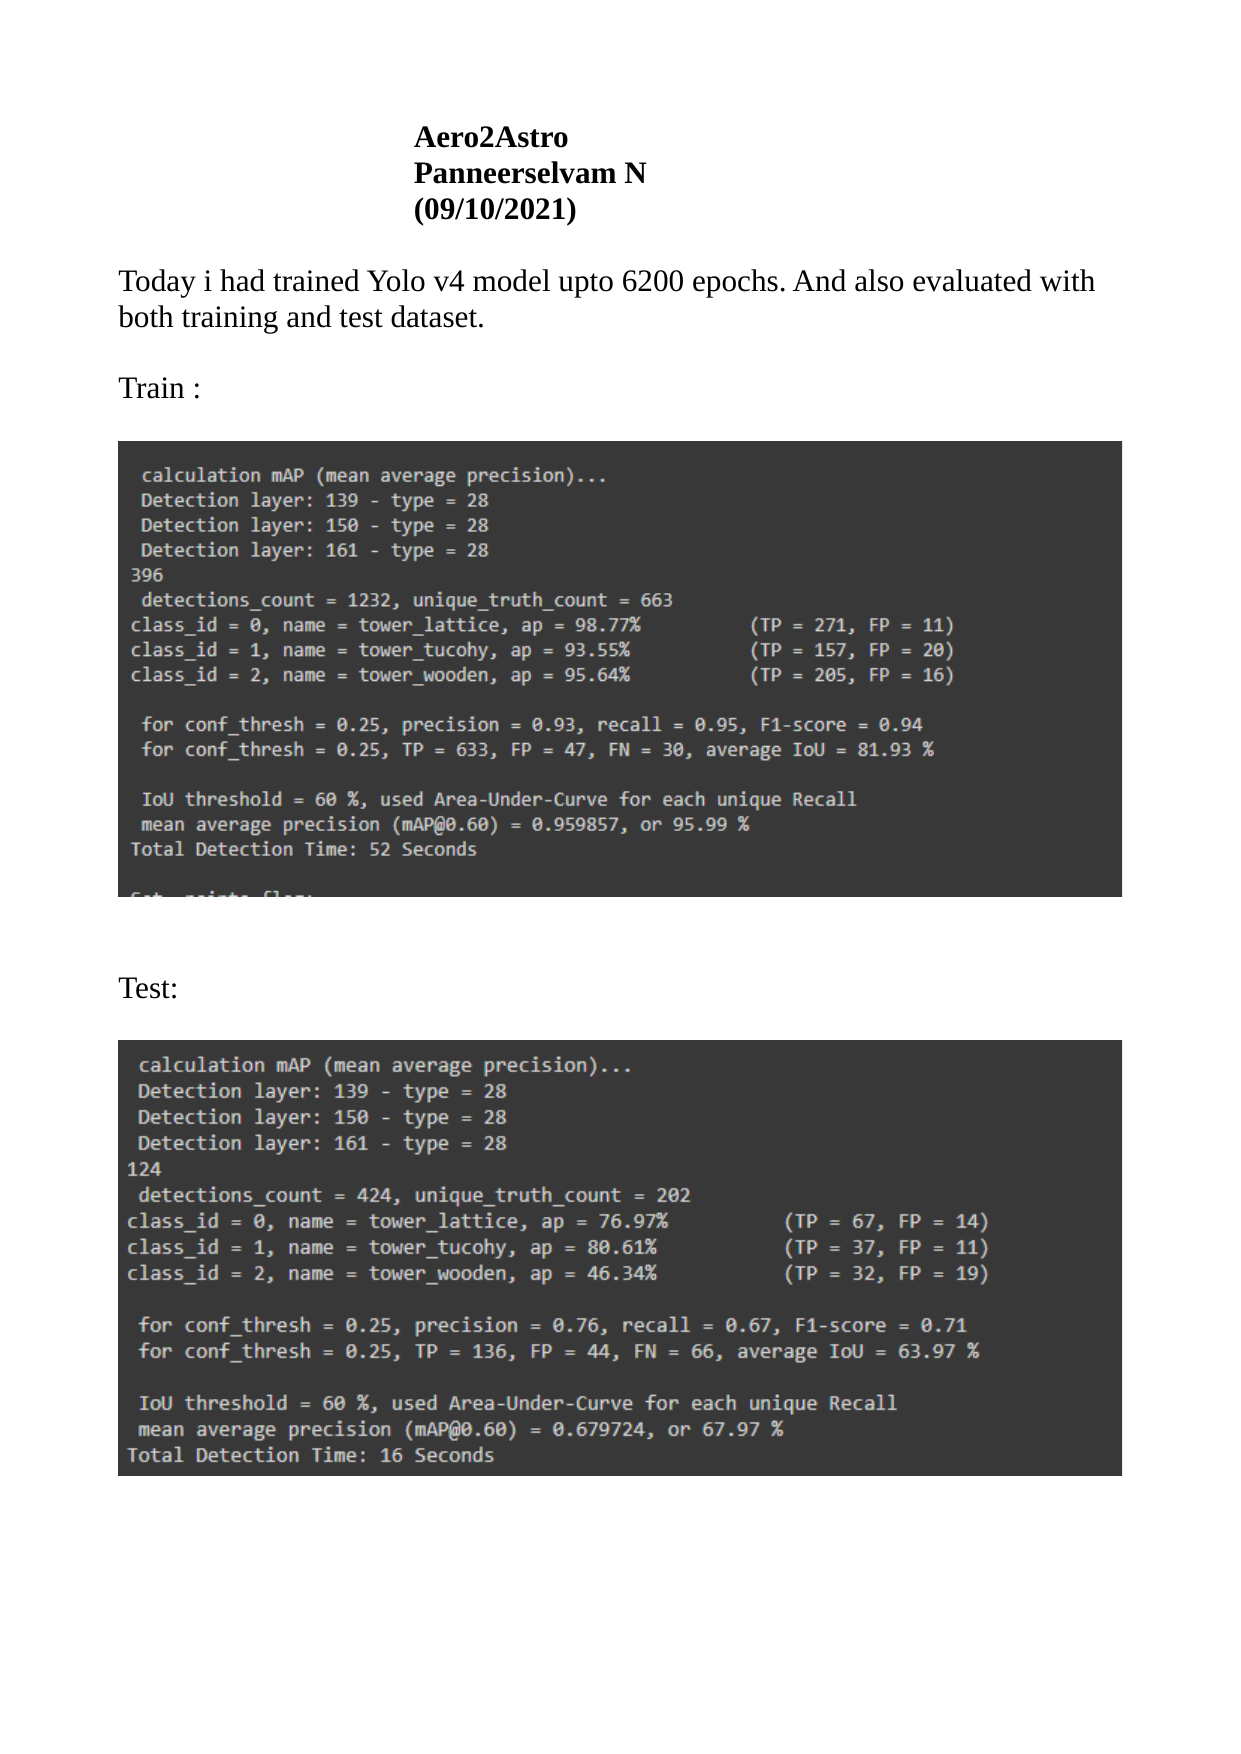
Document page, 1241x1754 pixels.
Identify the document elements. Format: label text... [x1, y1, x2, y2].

text (09/10/2021) [118, 190, 1122, 226]
text Today i had trained Yolo v4 model upto 6200 epochs. And also evaluated with both training and test dataset. [118, 262, 1122, 334]
text Panneerselvam N [118, 154, 1122, 190]
picture [118, 441, 1123, 897]
text Train : [118, 370, 1122, 406]
text Test: [118, 969, 1122, 1005]
text Aero2Astro [118, 118, 1122, 154]
picture [118, 1040, 1123, 1476]
